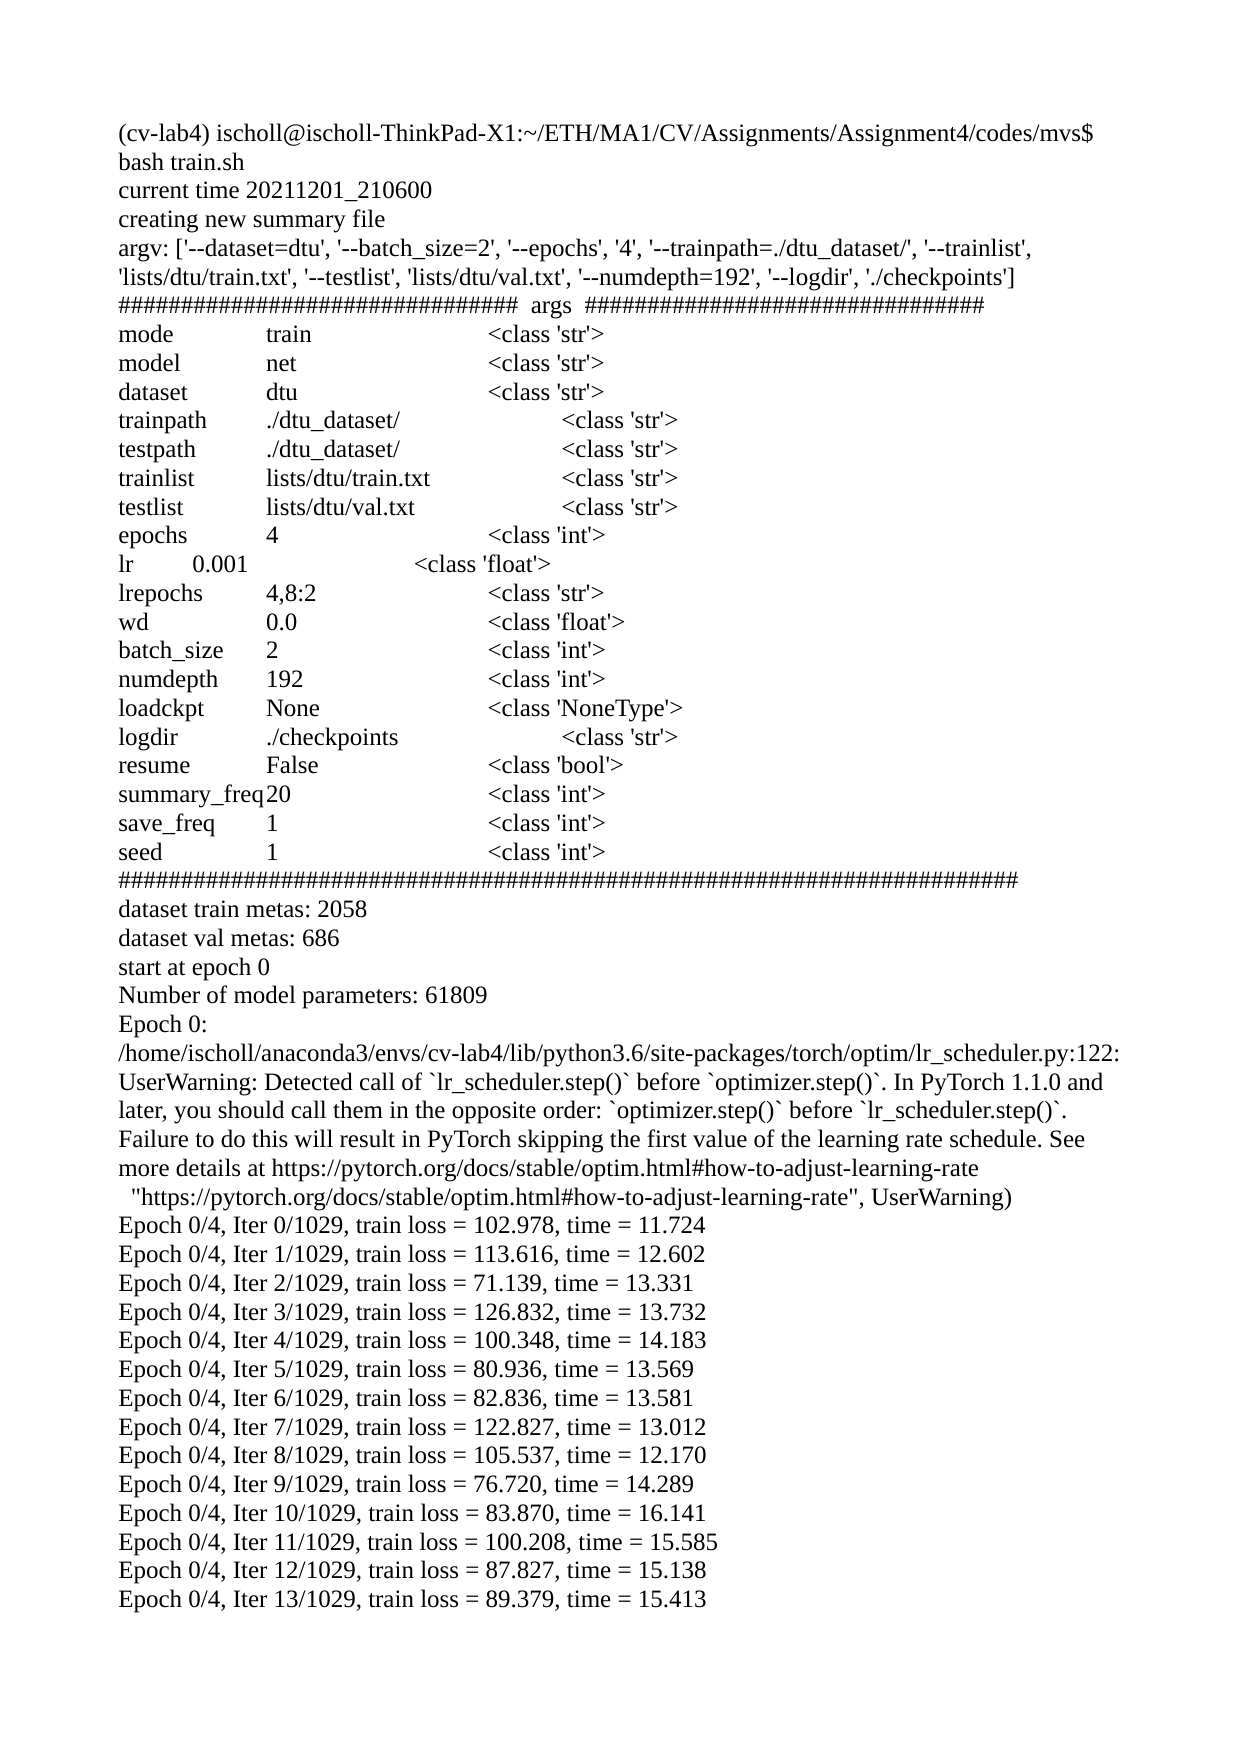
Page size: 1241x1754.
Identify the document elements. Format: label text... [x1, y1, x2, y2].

text Epoch 0/4, Iter 0/1029, train loss = 102.978, time = 11.724 [118, 1211, 1122, 1239]
text Epoch 0/4, Iter 11/1029, train loss = 100.208, time = 15.585 [118, 1527, 1122, 1556]
text wd 0.0 <class 'float'> [118, 607, 1122, 636]
text Epoch 0/4, Iter 12/1029, train loss = 87.827, time = 15.138 [118, 1556, 1122, 1584]
text trainlist lists/dtu/train.txt <class 'str'> [118, 463, 1122, 492]
text trainpath ./dtu_dataset/ <class 'str'> [118, 406, 1122, 434]
text argv: ['--dataset=dtu', '--batch_size=2', '--epochs', '4', '--trainpath=./dtu_dataset/', '--trainlist', 'lists/dtu/train.txt', '--testlist', 'lists/dtu/val.txt', '--numdepth=192', '--logdir', './checkpoints'] [118, 233, 1122, 291]
text Epoch 0/4, Iter 9/1029, train loss = 76.720, time = 14.289 [118, 1469, 1122, 1498]
text (cv-lab4) ischoll@ischoll-ThinkPad-X1:~/ETH/MA1/CV/Assignments/Assignment4/codes/mvs$ bash train.sh [118, 118, 1122, 176]
text dataset train metas: 2058 [118, 894, 1122, 923]
text testpath ./dtu_dataset/ <class 'str'> [118, 434, 1122, 463]
text Epoch 0: [118, 1009, 1122, 1038]
text current time 20211201_210600 [118, 176, 1122, 204]
text lrepochs 4,8:2 <class 'str'> [118, 578, 1122, 607]
text ################################ args ################################ [118, 291, 1122, 319]
text model net <class 'str'> [118, 348, 1122, 377]
text Epoch 0/4, Iter 7/1029, train loss = 122.827, time = 13.012 [118, 1412, 1122, 1441]
text Epoch 0/4, Iter 2/1029, train loss = 71.139, time = 13.331 [118, 1268, 1122, 1297]
text dataset dtu <class 'str'> [118, 377, 1122, 406]
text resume False <class 'bool'> [118, 751, 1122, 779]
text epochs 4 <class 'int'> [118, 521, 1122, 549]
text Epoch 0/4, Iter 5/1029, train loss = 80.936, time = 13.569 [118, 1354, 1122, 1383]
text mode train <class 'str'> [118, 319, 1122, 348]
text Epoch 0/4, Iter 4/1029, train loss = 100.348, time = 14.183 [118, 1326, 1122, 1354]
text Epoch 0/4, Iter 1/1029, train loss = 113.616, time = 12.602 [118, 1239, 1122, 1268]
text batch_size 2 <class 'int'> [118, 636, 1122, 664]
text Epoch 0/4, Iter 6/1029, train loss = 82.836, time = 13.581 [118, 1383, 1122, 1412]
text seed 1 <class 'int'> [118, 837, 1122, 866]
text testlist lists/dtu/val.txt <class 'str'> [118, 492, 1122, 521]
text ######################################################################## [118, 866, 1122, 894]
text Epoch 0/4, Iter 13/1029, train loss = 89.379, time = 15.413 [118, 1584, 1122, 1613]
text Epoch 0/4, Iter 3/1029, train loss = 126.832, time = 13.732 [118, 1297, 1122, 1326]
text numdepth 192 <class 'int'> [118, 664, 1122, 693]
text lr 0.001 <class 'float'> [118, 549, 1122, 578]
text summary_freq 20 <class 'int'> [118, 779, 1122, 808]
text Epoch 0/4, Iter 10/1029, train loss = 83.870, time = 16.141 [118, 1498, 1122, 1527]
text logdir ./checkpoints <class 'str'> [118, 722, 1122, 751]
text Epoch 0/4, Iter 8/1029, train loss = 105.537, time = 12.170 [118, 1441, 1122, 1469]
text creating new summary file [118, 204, 1122, 233]
text save_freq 1 <class 'int'> [118, 808, 1122, 837]
text /home/ischoll/anaconda3/envs/cv-lab4/lib/python3.6/site-packages/torch/optim/lr_scheduler.py:122: UserWarning: Detected call of `lr_scheduler.step()` before `optimizer.step()`. In PyTorch 1.1.0 and later, you should call them in the opposite order: `optimizer.step()` before `lr_scheduler.step()`. Failure to do this will result in PyTorch skipping the first value of the learning rate schedule. See more details at https://pytorch.org/docs/stable/optim.html#how-to-adjust-learning-rate [118, 1038, 1122, 1182]
text start at epoch 0 [118, 952, 1122, 981]
text loadckpt None <class 'NoneType'> [118, 693, 1122, 722]
text "https://pytorch.org/docs/stable/optim.html#how-to-adjust-learning-rate", UserWarning) [118, 1182, 1122, 1211]
text dataset val metas: 686 [118, 923, 1122, 952]
text Number of model parameters: 61809 [118, 981, 1122, 1009]
